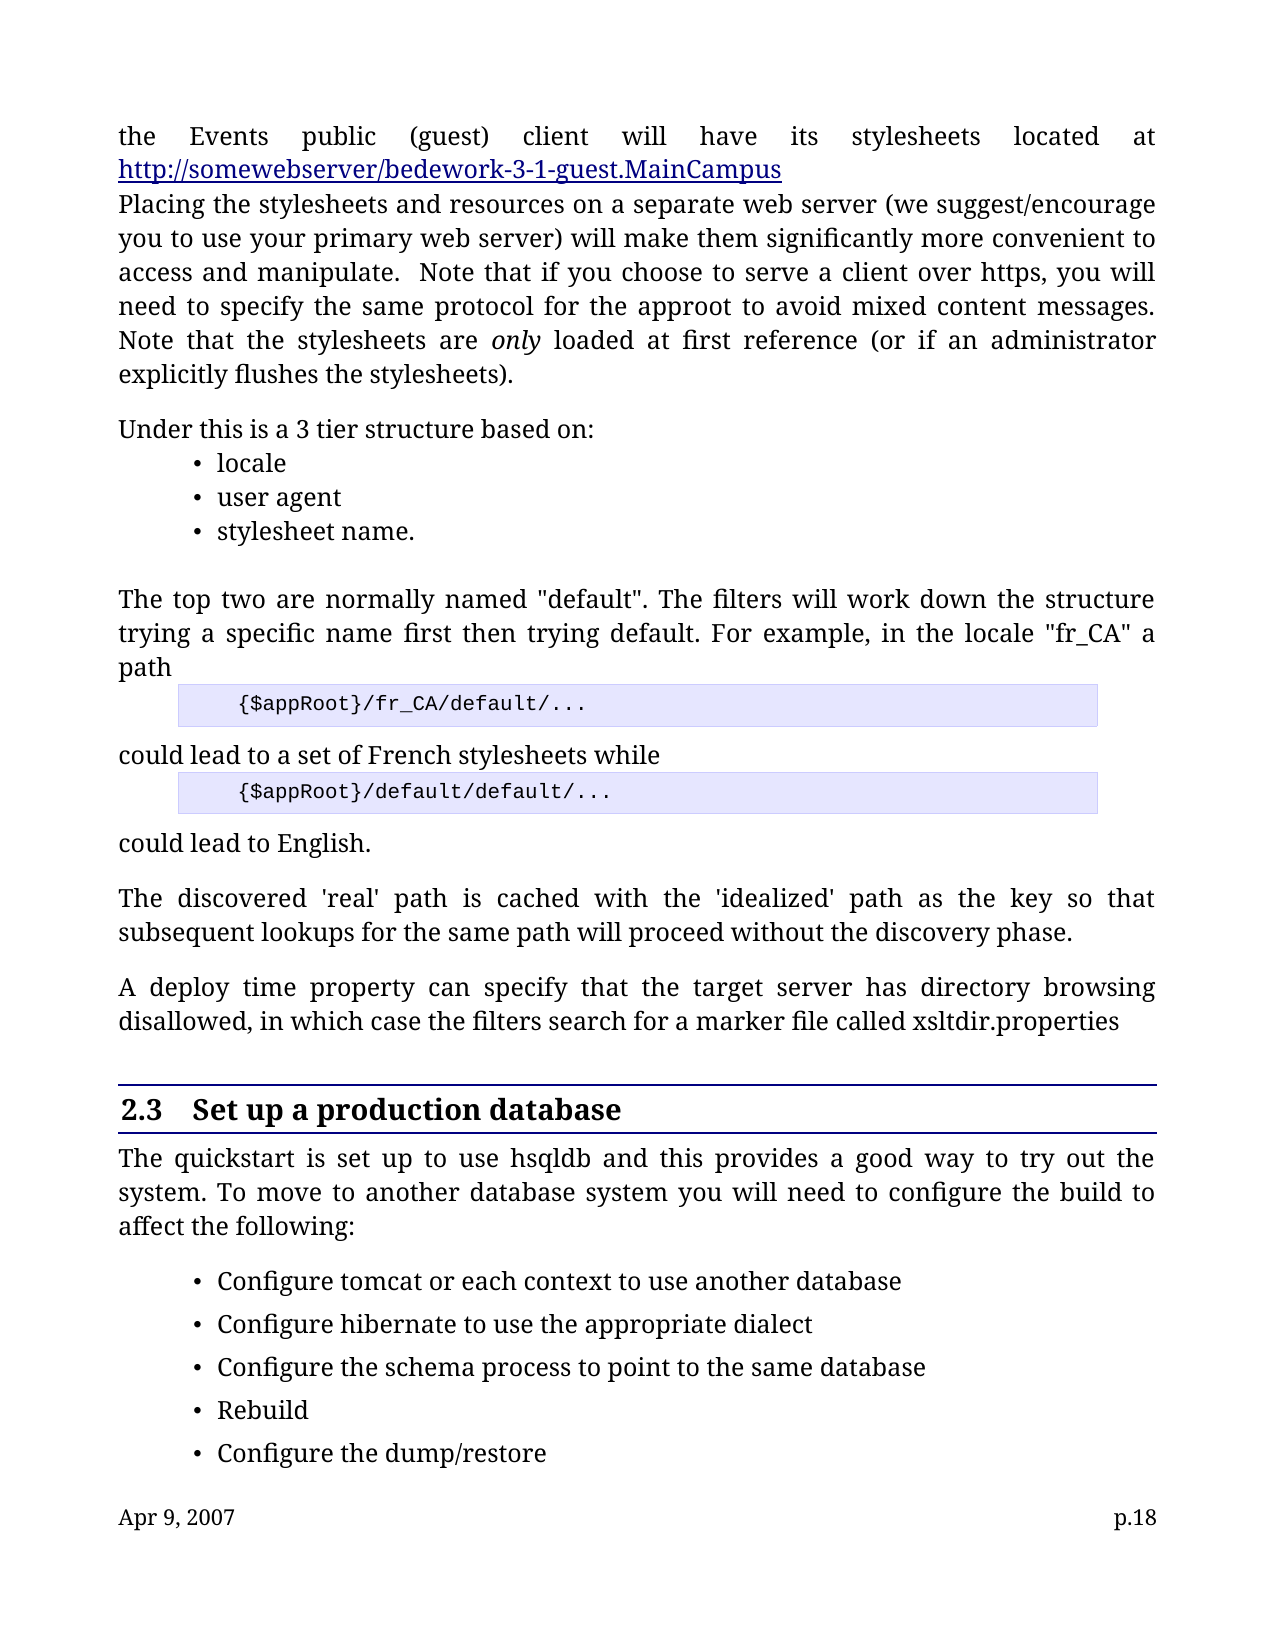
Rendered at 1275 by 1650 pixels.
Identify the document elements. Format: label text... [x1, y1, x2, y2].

text A deploy time property can specify that the target server has directory browsing disallowed, in which case the filters search for a marker file called xsltdir.properties [118, 969, 1157, 1038]
list Configure hibernate to use the appropriate dialect [193, 1306, 1157, 1341]
text Under this is a 3 tier structure based on: [118, 412, 1157, 446]
list Configure tomcat or each context to use another database [193, 1263, 1157, 1297]
list stylesheet name. [193, 514, 1157, 548]
list locale [193, 446, 1157, 480]
text could lead to a set of French stylesheets while [118, 738, 1157, 772]
text the Events public (guest) client will have its stylesheets located at http://somewebserver/bedework-3-1-guest.MainCampus [118, 118, 1157, 186]
text The discovered 'real' path is cached with the 'idealized' path as the key so that subsequent lookups for the same path will proceed without the discovery phase. [118, 880, 1157, 948]
text Placing the stylesheets and resources on a separate web server (we suggest/encourage you to use your primary web server) will make them significantly more convenient to access and manipulate. Note that if you choose to serve a client over https, you will need to specify the same protocol for the approot to avoid mixed content messages. Note that the stylesheets are only loaded at first reference (or if an administrator explicitly flushes the stylesheets). [118, 186, 1157, 391]
list Configure the dump/restore [193, 1436, 1157, 1469]
text The top two are normally named "default". The filters will work down the structure trying a specific name first then trying default. For example, in the locale "fr_CA" a path [118, 582, 1157, 684]
list user agent [193, 480, 1157, 514]
text could lead to English. [118, 825, 1157, 859]
subtitle Set up a production database [118, 1086, 1157, 1132]
list Rebuild [193, 1392, 1157, 1427]
text The quickstart is set up to use hsqldb and this provides a good way to try out the system. To move to another database system you will need to configure the build to affect the following: [118, 1140, 1157, 1242]
text {$appRoot}/default/default/... [179, 773, 1097, 813]
text {$appRoot}/fr_CA/default/... [179, 685, 1097, 726]
list Configure the schema process to point to the same database [193, 1349, 1157, 1383]
